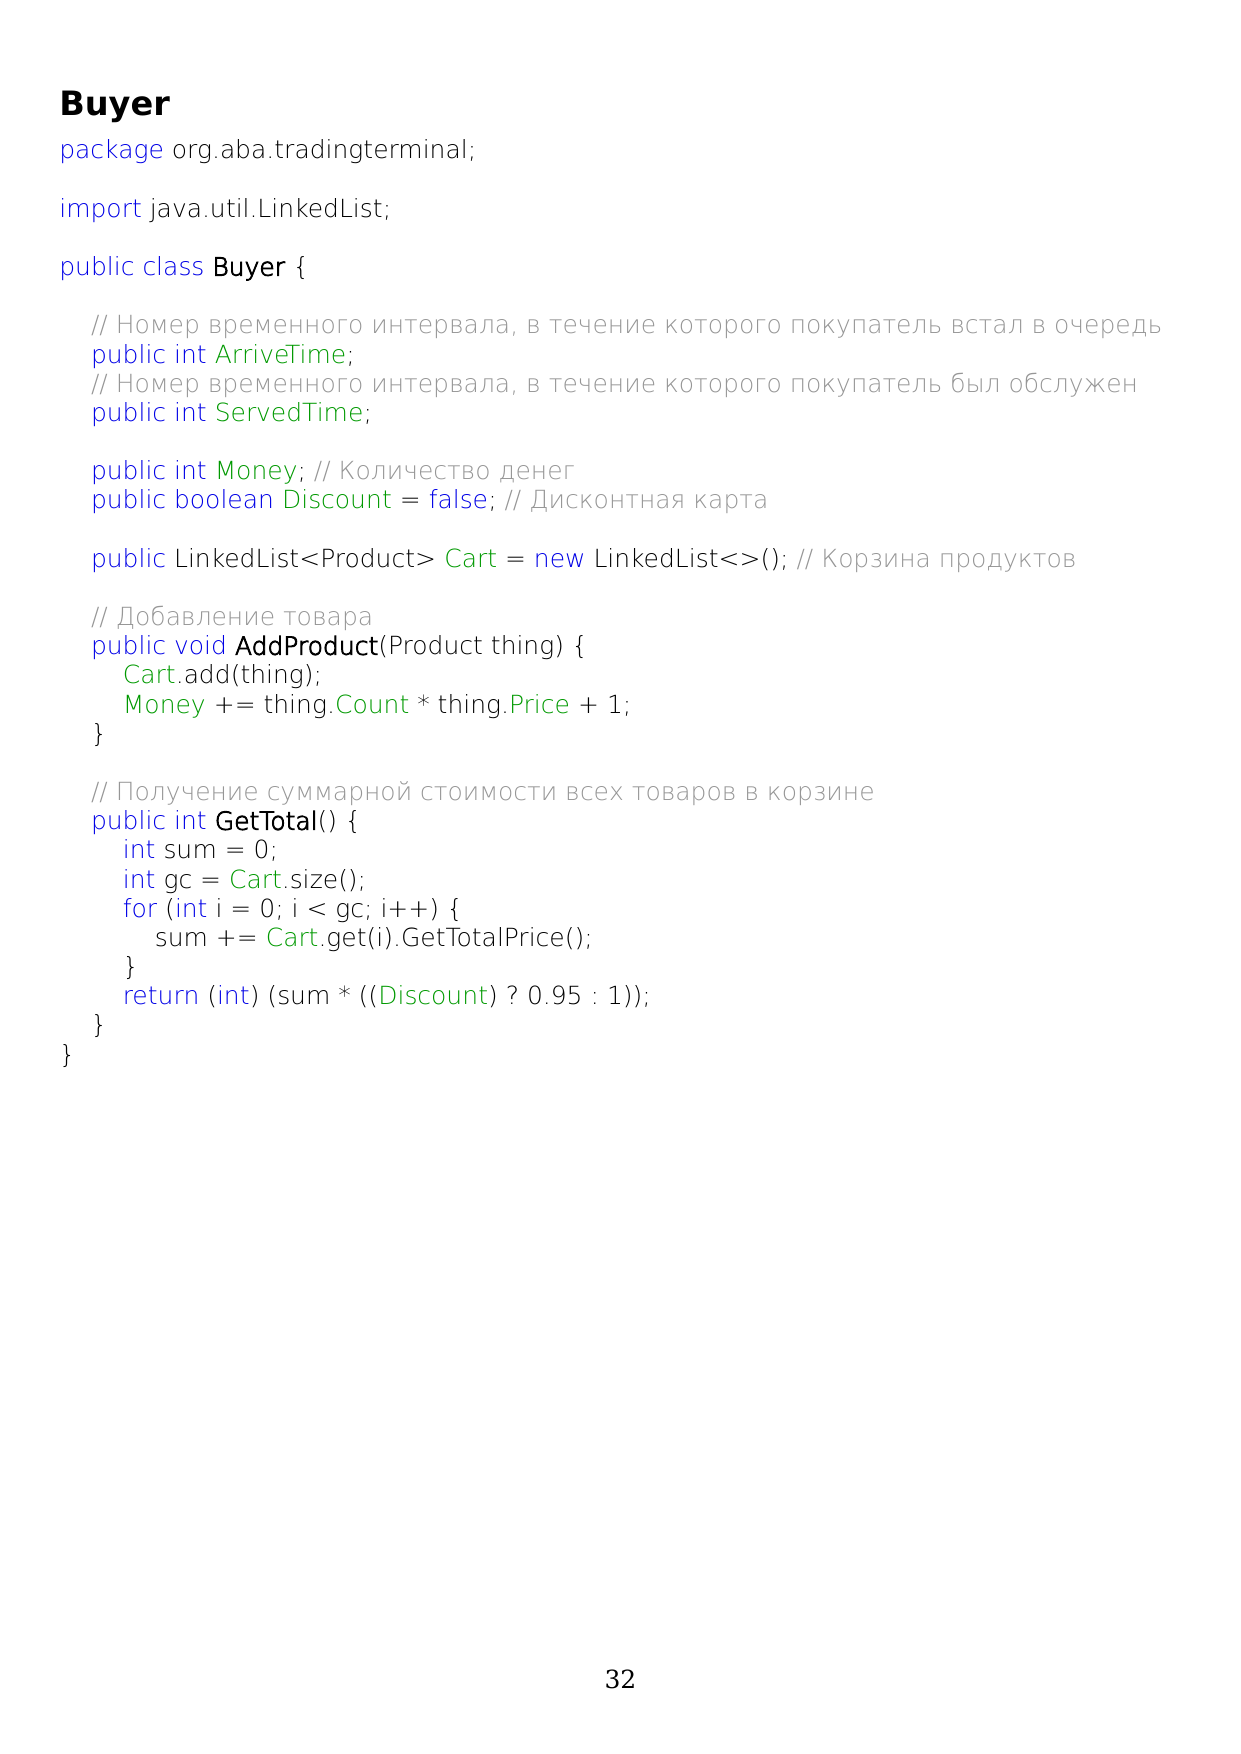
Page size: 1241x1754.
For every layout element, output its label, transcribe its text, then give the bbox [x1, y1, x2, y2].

text } [59, 952, 1181, 981]
text // Номер временного интервала, в течение которого покупатель был обслужен [59, 369, 1181, 398]
text import java.util.LinkedList; [59, 194, 1181, 223]
text } [59, 1040, 1181, 1069]
text public int GetTotal() { [59, 806, 1181, 836]
text // Добавление товара [59, 602, 1181, 631]
text Cart.add(thing); [59, 661, 1181, 690]
text sum += Cart.get(i).GetTotalPrice(); [59, 923, 1181, 952]
text // Номер временного интервала, в течение которого покупатель встал в очередь [59, 311, 1181, 340]
text public LinkedList<Product> Cart = new LinkedList<>(); // Корзина продуктов [59, 544, 1181, 573]
text public int ServedTime; [59, 398, 1181, 427]
text package org.aba.tradingterminal; [59, 136, 1181, 165]
text return (int) (sum * ((Discount) ? 0.95 : 1)); [59, 981, 1181, 1011]
subtitle Buyer [59, 84, 1181, 123]
text int sum = 0; [59, 836, 1181, 865]
text for (int i = 0; i < gc; i++) { [59, 894, 1181, 923]
text public class Buyer { [59, 252, 1181, 281]
text // Получение суммарной стоимости всех товаров в корзине [59, 777, 1181, 806]
text int gc = Cart.size(); [59, 865, 1181, 894]
text public int Money; // Количество денег [59, 456, 1181, 486]
text public boolean Discount = false; // Дисконтная карта [59, 486, 1181, 515]
text } [59, 1011, 1181, 1040]
text public int ArriveTime; [59, 340, 1181, 369]
text Money += thing.Count * thing.Price + 1; [59, 690, 1181, 719]
text public void AddProduct(Product thing) { [59, 631, 1181, 661]
text } [59, 719, 1181, 748]
